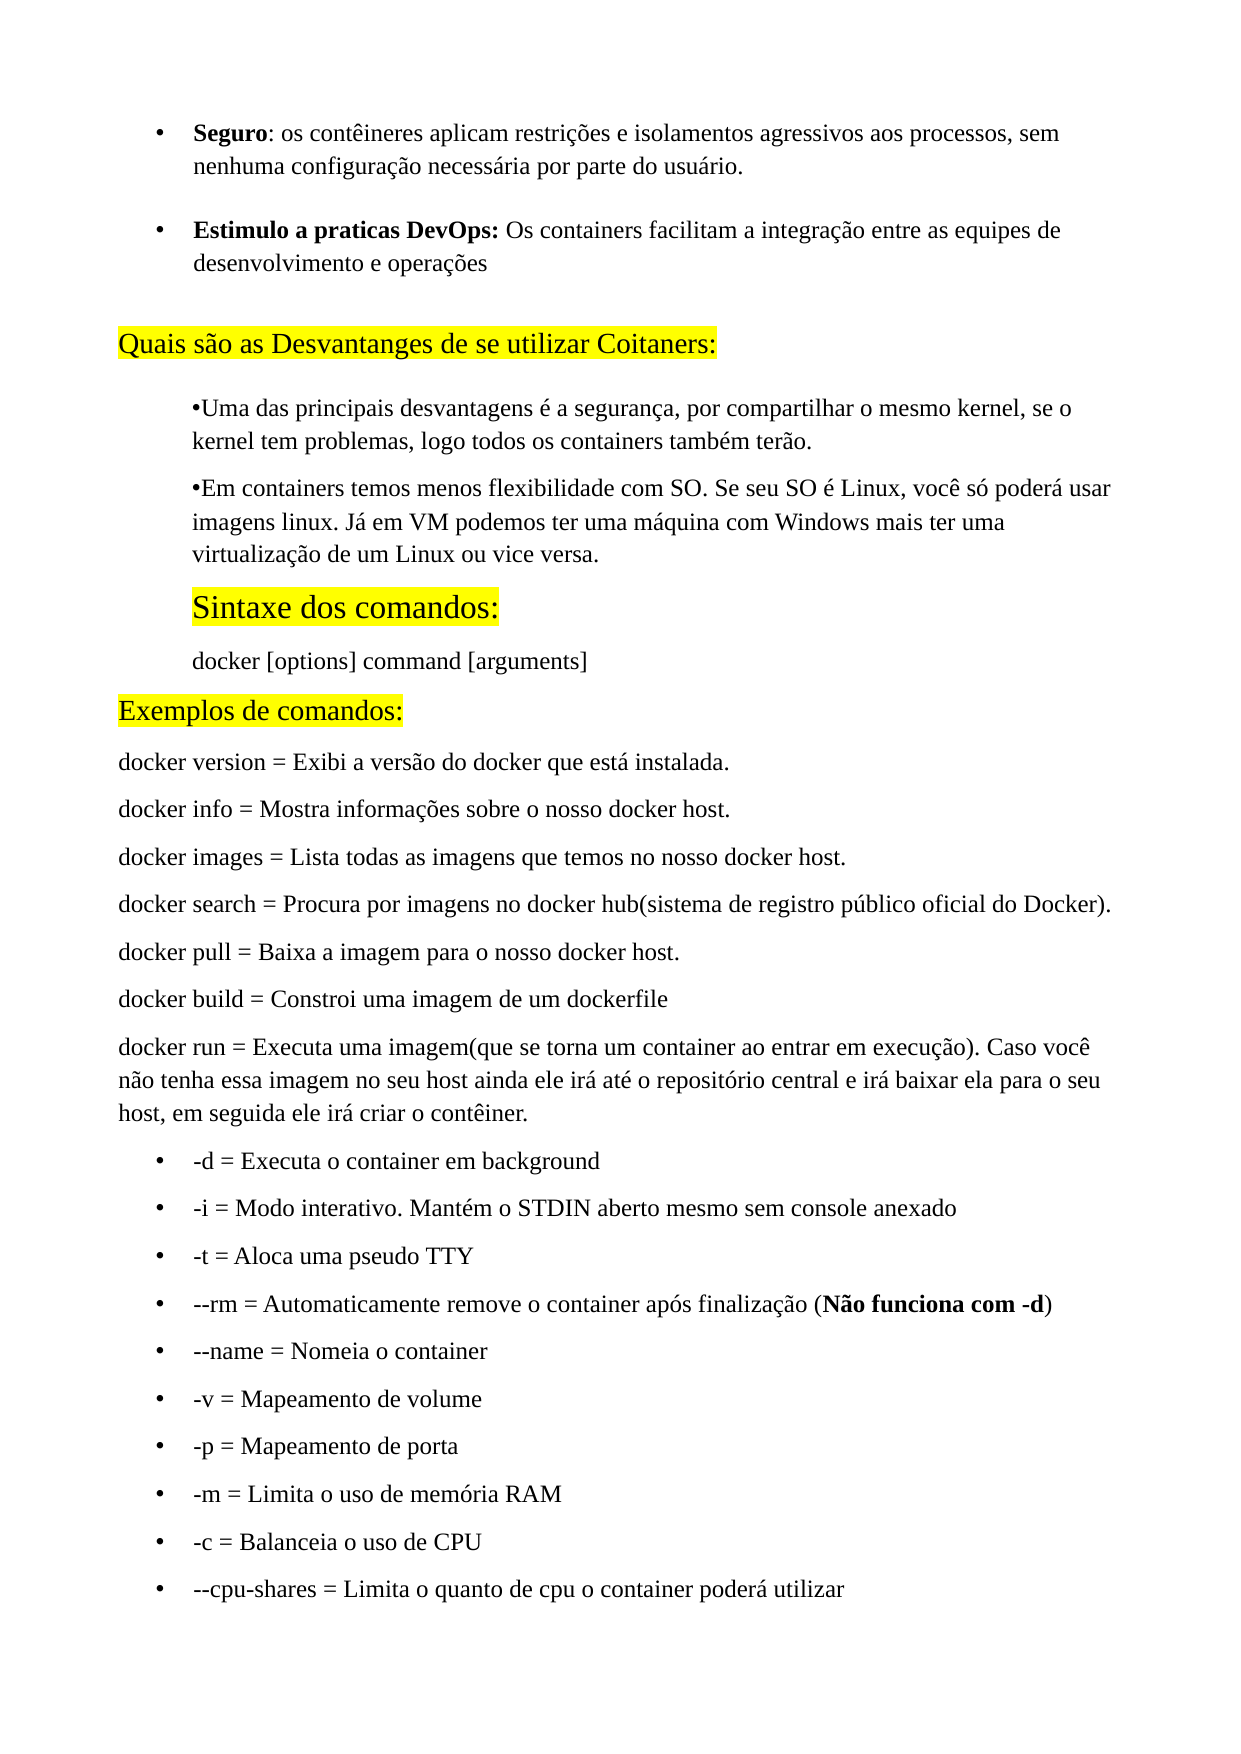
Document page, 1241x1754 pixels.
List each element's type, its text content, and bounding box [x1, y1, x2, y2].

text docker search = Procura por imagens no docker hub(sistema de registro público oficial do Docker). [118, 889, 1122, 918]
text docker info = Mostra informações sobre o nosso docker host. [118, 794, 1122, 823]
list Em containers temos menos flexibilidade com SO. Se seu SO é Linux, você só poderá usar imagens linux. Já em VM podemos ter uma máquina com Windows mais ter uma virtualização de um Linux ou vice versa. [118, 473, 1122, 568]
text docker run = Executa uma imagem(que se torna um container ao entrar em execução). Caso você não tenha essa imagem no seu host ainda ele irá até o repositório central e irá baixar ela para o seu host, em seguida ele irá criar o contêiner. [118, 1032, 1122, 1127]
list --cpu-shares = Limita o quanto de cpu o container poderá utilizar [156, 1574, 1122, 1603]
list -i = Modo interativo. Mantém o STDIN aberto mesmo sem console anexado [156, 1193, 1122, 1222]
list -t = Aloca uma pseudo TTY [156, 1241, 1122, 1270]
text Quais são as Desvantanges de se utilizar Coitaners: [118, 326, 1122, 359]
text docker images = Lista todas as imagens que temos no nosso docker host. [118, 842, 1122, 871]
list -m = Limita o uso de memória RAM [156, 1479, 1122, 1508]
list -c = Balanceia o uso de CPU [156, 1527, 1122, 1555]
list -d = Executa o container em background [156, 1146, 1122, 1174]
list Estimulo a praticas DevOps: Os containers facilitam a integração entre as equipes de desenvolvimento e operações [156, 215, 1122, 277]
text Exemplos de comandos: [118, 693, 1122, 727]
text docker version = Exibi a versão do docker que está instalada. [118, 747, 1122, 775]
list --name = Nomeia o container [156, 1336, 1122, 1365]
text docker pull = Baixa a imagem para o nosso docker host. [118, 937, 1122, 966]
list -v = Mapeamento de volume [156, 1384, 1122, 1413]
list docker [options] command [arguments] [118, 646, 1122, 674]
list -p = Mapeamento de porta [156, 1431, 1122, 1460]
list Seguro: os contêineres aplicam restrições e isolamentos agressivos aos processos, sem nenhuma configuração necessária por parte do usuário. [156, 118, 1122, 180]
list Sintaxe dos comandos: [118, 587, 1122, 626]
list --rm = Automaticamente remove o container após finalização (Não funciona com -d) [156, 1289, 1122, 1317]
list Uma das principais desvantagens é a segurança, por compartilhar o mesmo kernel, se o kernel tem problemas, logo todos os containers também terão. [118, 393, 1122, 455]
text docker build = Constroi uma imagem de um dockerfile [118, 984, 1122, 1013]
